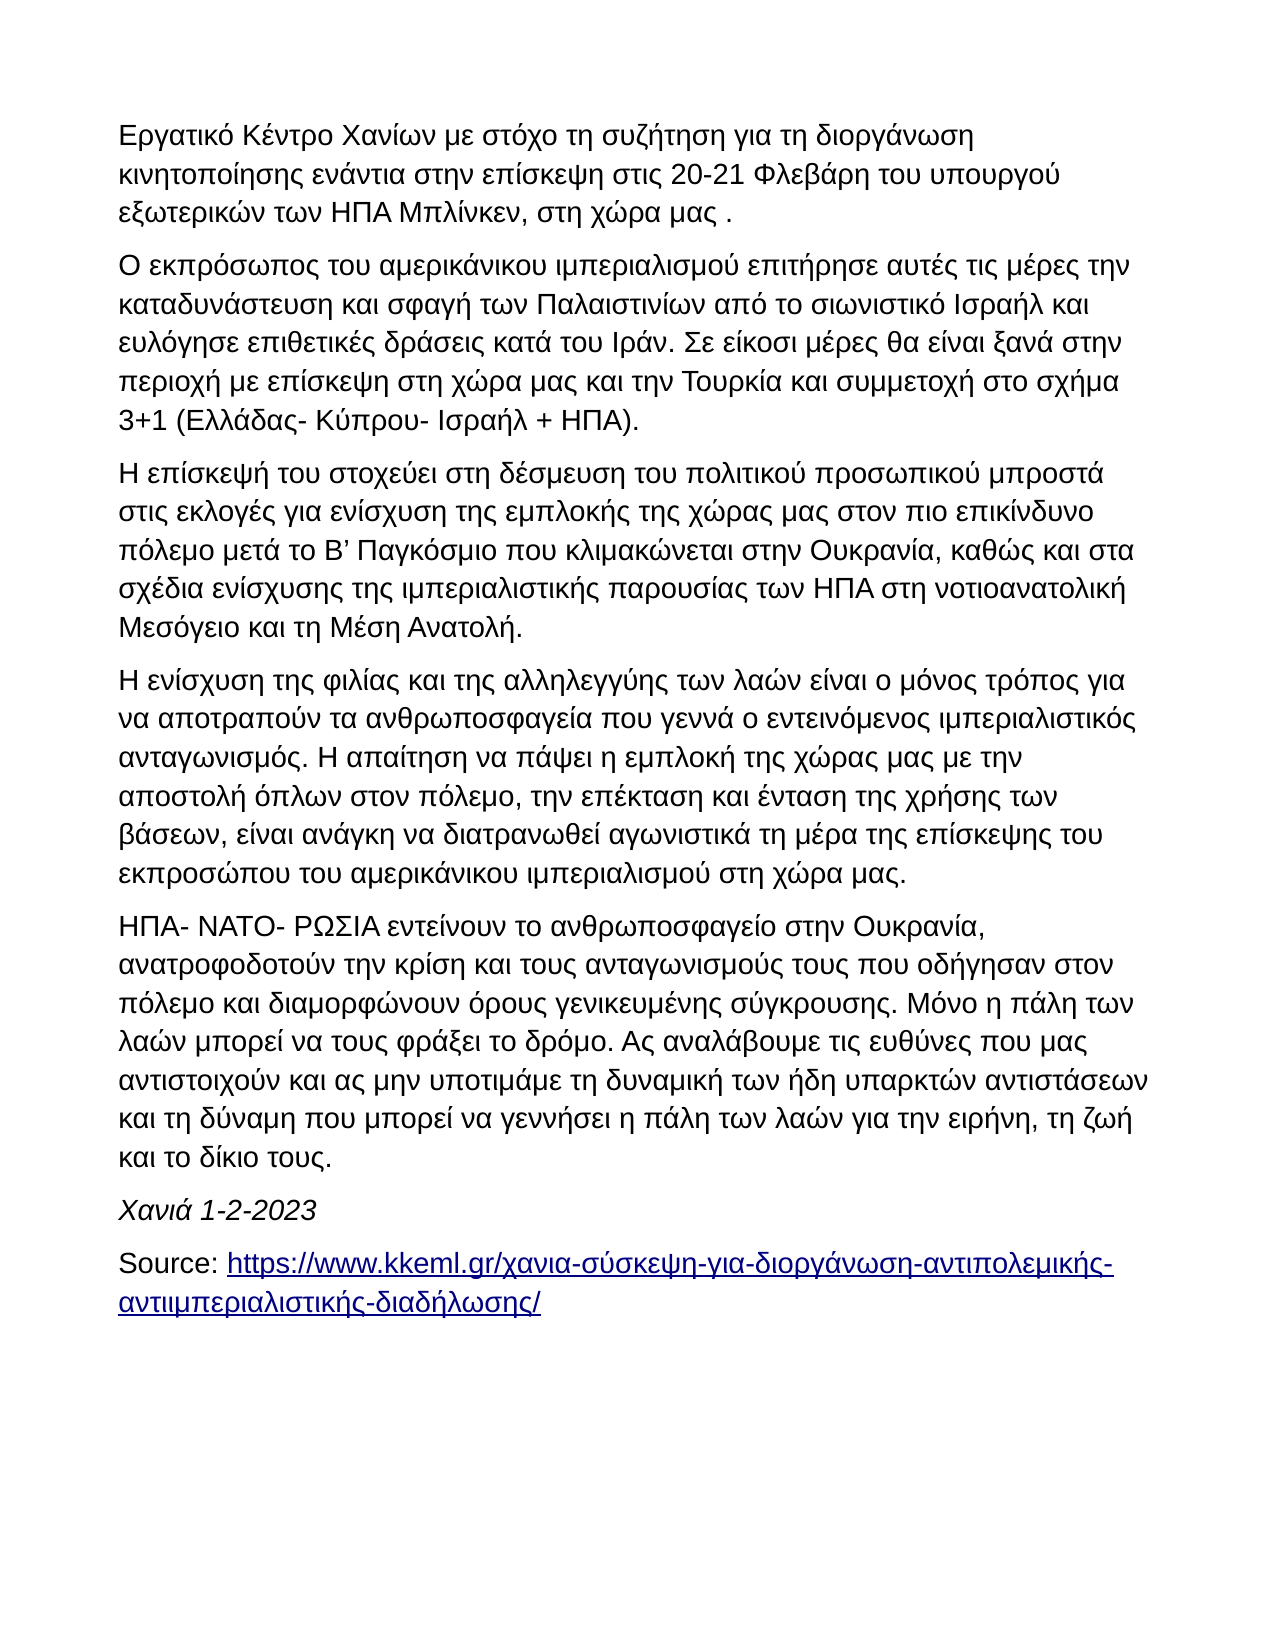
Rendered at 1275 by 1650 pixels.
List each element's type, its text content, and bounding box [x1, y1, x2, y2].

text Ο εκπρόσωπος του αμερικάνικου ιμπεριαλισμού επιτήρησε αυτές τις μέρες την καταδυνάστευση και σφαγή των Παλαιστινίων από το σιωνιστικό Ισραήλ και ευλόγησε επιθετικές δράσεις κατά του Ιράν. Σε είκοσι μέρες θα είναι ξανά στην περιοχή με επίσκεψη στη χώρα μας και την Τουρκία και συμμετοχή στο σχήμα 3+1 (Ελλάδας- Κύπρου- Ισραήλ + ΗΠΑ). [118, 248, 1157, 436]
text Η επίσκεψή του στοχεύει στη δέσμευση του πολιτικού προσωπικού μπροστά στις εκλογές για ενίσχυση της εμπλοκής της χώρας μας στον πιο επικίνδυνο πόλεμο μετά το Β’ Παγκόσμιο που κλιμακώνεται στην Ουκρανία, καθώς και στα σχέδια ενίσχυσης της ιμπεριαλιστικής παρουσίας των ΗΠΑ στη νοτιοανατολική Μεσόγειο και τη Μέση Ανατολή. [118, 456, 1157, 643]
text Source: https://www.kkeml.gr/χανια-σύσκεψη-για-διοργάνωση-αντιπολεμικής-αντιιμπεριαλιστικής-διαδήλωσης/ [118, 1246, 1157, 1318]
text Η ενίσχυση της φιλίας και της αλληλεγγύης των λαών είναι ο μόνος τρόπος για να αποτραπούν τα ανθρωποσφαγεία που γεννά ο εντεινόμενος ιμπεριαλιστικός ανταγωνισμός. Η απαίτηση να πάψει η εμπλοκή της χώρας μας με την αποστολή όπλων στον πόλεμο, την επέκταση και ένταση της χρήσης των βάσεων, είναι ανάγκη να διατρανωθεί αγωνιστικά τη μέρα της επίσκεψης του εκπροσώπου του αμερικάνικου ιμπεριαλισμού στη χώρα μας. [118, 663, 1157, 889]
text ΗΠΑ- ΝΑΤΟ- ΡΩΣΙΑ εντείνουν το ανθρωποσφαγείο στην Ουκρανία, ανατροφοδοτούν την κρίση και τους ανταγωνισμούς τους που οδήγησαν στον πόλεμο και διαμορφώνουν όρους γενικευμένης σύγκρουσης. Μόνο η πάλη των λαών μπορεί να τους φράξει το δρόμο. Ας αναλάβουμε τις ευθύνες που μας αντιστοιχούν και ας μην υποτιμάμε τη δυναμική των ήδη υπαρκτών αντιστάσεων και τη δύναμη που μπορεί να γεννήσει η πάλη των λαών για την ειρήνη, τη ζωή και το δίκιο τους. [118, 909, 1157, 1173]
text Εργατικό Κέντρο Χανίων με στόχο τη συζήτηση για τη διοργάνωση κινητοποίησης ενάντια στην επίσκεψη στις 20-21 Φλεβάρη του υπουργού εξωτερικών των ΗΠΑ Μπλίνκεν, στη χώρα μας . [118, 118, 1157, 229]
text Χανιά 1-2-2023 [118, 1193, 1157, 1227]
